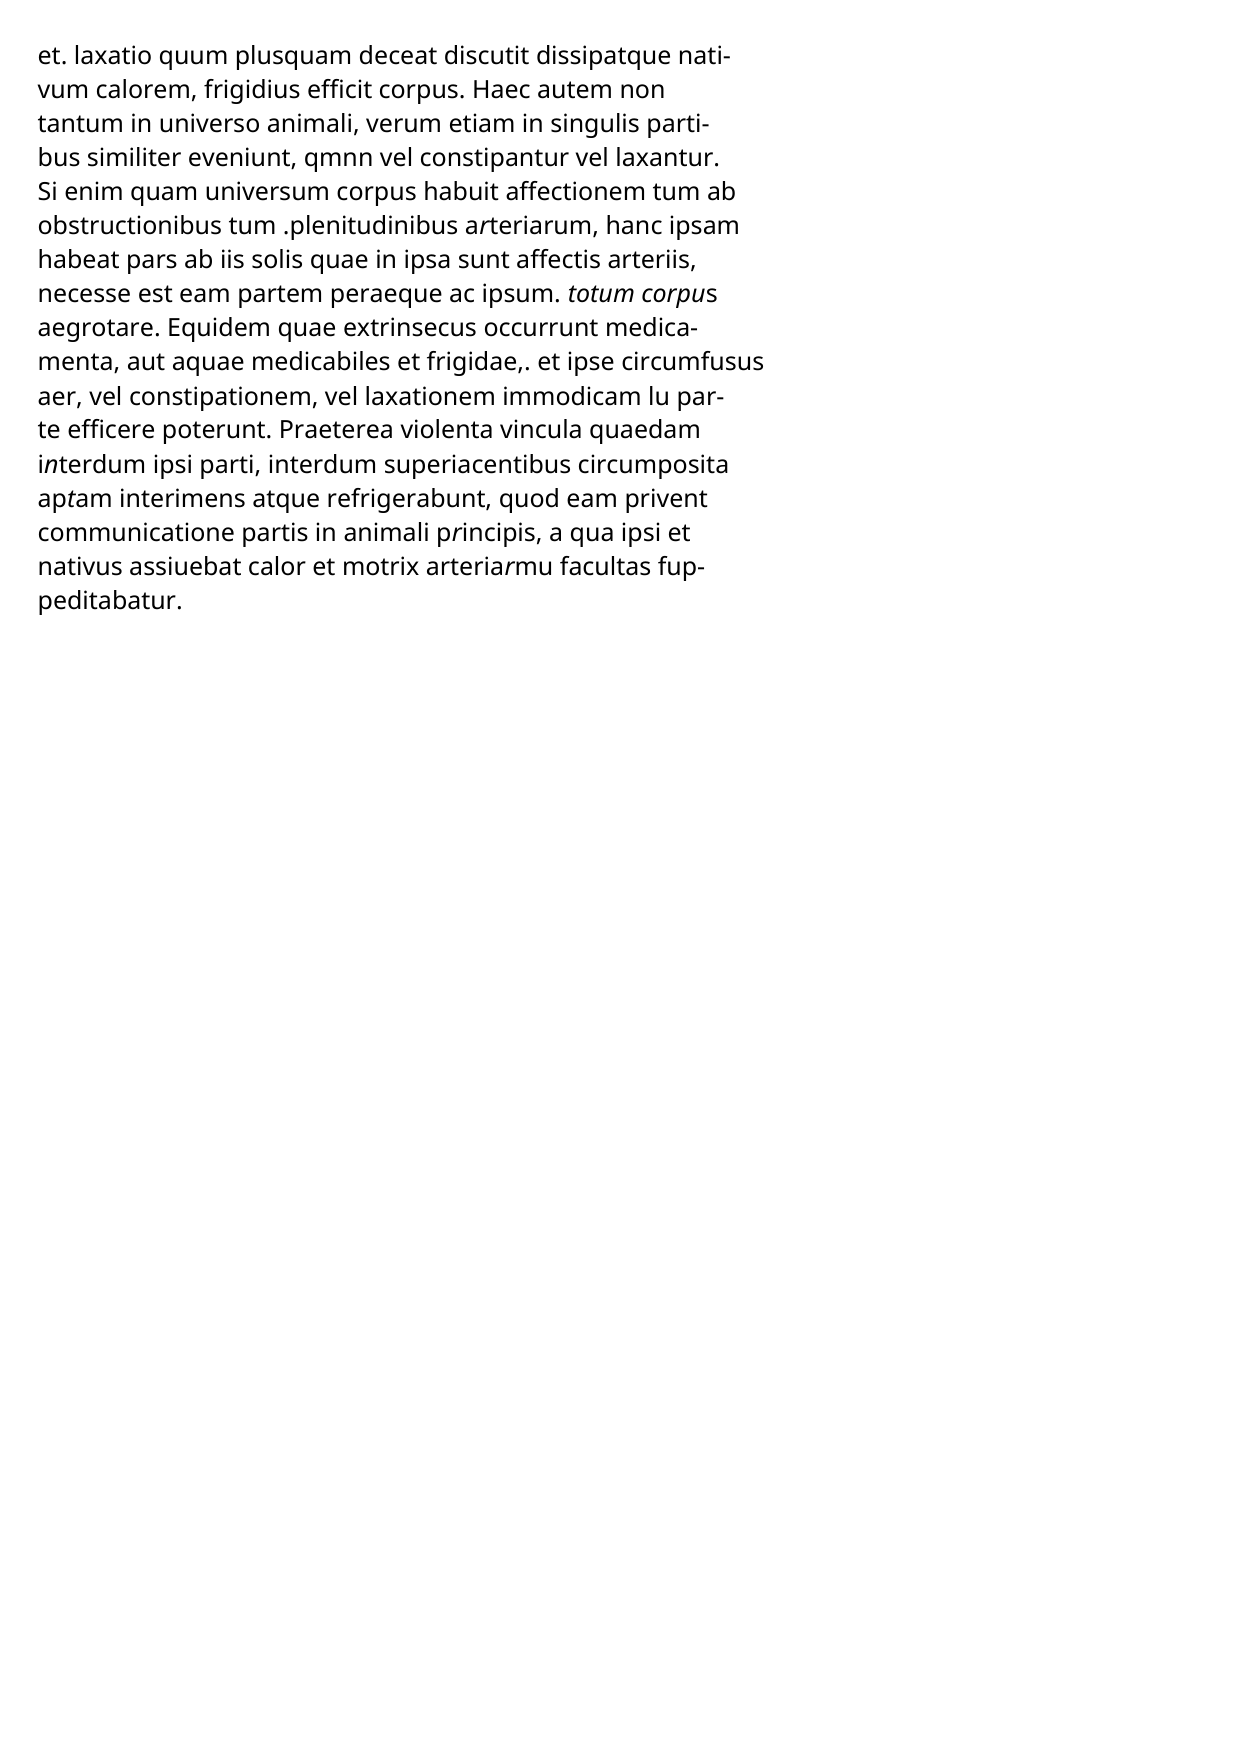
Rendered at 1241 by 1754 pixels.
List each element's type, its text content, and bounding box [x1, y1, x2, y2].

text et. laxatio quum plusquam deceat discutit dissipatque nati- vum calorem, frigidius efficit corpus. Haec autem non tantum in universo animali, verum etiam in singulis parti- bus similiter eveniunt, qmnn vel constipantur vel laxantur. Si enim quam universum corpus habuit affectionem tum ab obstructionibus tum .plenitudinibus arteriarum, hanc ipsam habeat pars ab iis solis quae in ipsa sunt affectis arteriis, necesse est eam partem peraeque ac ipsum. totum corpus aegrotare. Equidem quae extrinsecus occurrunt medica- menta, aut aquae medicabiles et frigidae,. et ipse circumfusus aer, vel constipationem, vel laxationem immodicam lu par- te efficere poterunt. Praeterea violenta vincula quaedam interdum ipsi parti, interdum superiacentibus circumposita aptam interimens atque refrigerabunt, quod eam privent communicatione partis in animali principis, a qua ipsi et nativus assiuebat calor et motrix arteriarmu facultas fup- peditabatur. [37, 37, 1203, 617]
